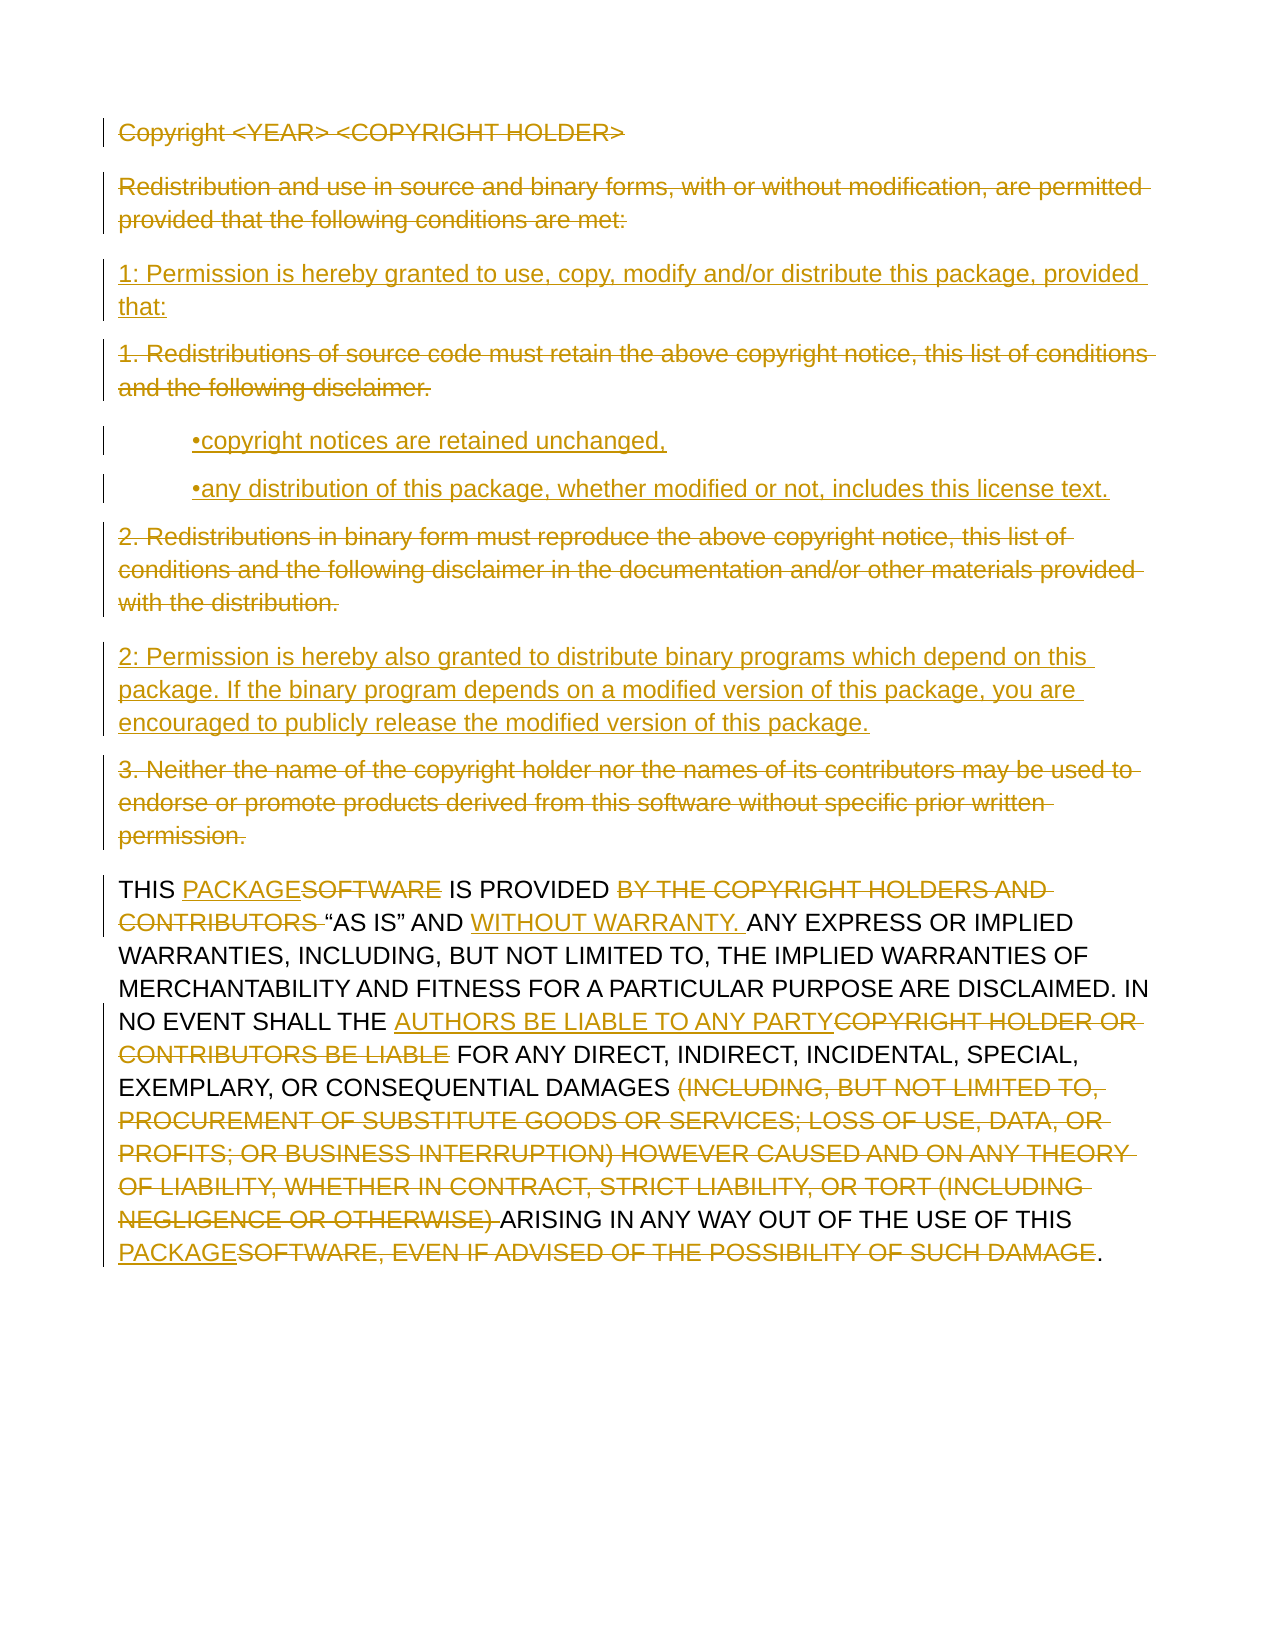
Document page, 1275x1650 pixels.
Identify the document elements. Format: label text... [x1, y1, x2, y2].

text 2: Permission is hereby also granted to distribute binary programs which depend on this package. If the binary program depends on a modified version of this package, you are encouraged to publicly release the modified version of this package. [118, 642, 1157, 736]
list copyright notices are retained unchanged, [118, 426, 1157, 455]
list any distribution of this package, whether modified or not, includes this license text. [118, 474, 1157, 503]
text 1: Permission is hereby granted to use, copy, modify and/or distribute this package, provided that: [118, 259, 1157, 321]
text THIS PACKAGE IS PROVIDED “AS IS” AND WITHOUT WARRANTY. ANY EXPRESS OR IMPLIED WARRANTIES, INCLUDING, BUT NOT LIMITED TO, THE IMPLIED WARRANTIES OF MERCHANTABILITY AND FITNESS FOR A PARTICULAR PURPOSE ARE DISCLAIMED. IN NO EVENT SHALL THE AUTHORS BE LIABLE TO ANY PARTY FOR ANY DIRECT, INDIRECT, INCIDENTAL, SPECIAL, EXEMPLARY, OR CONSEQUENTIAL DAMAGES ARISING IN ANY WAY OUT OF THE USE OF THIS PACKAGE. [118, 755, 1157, 850]
